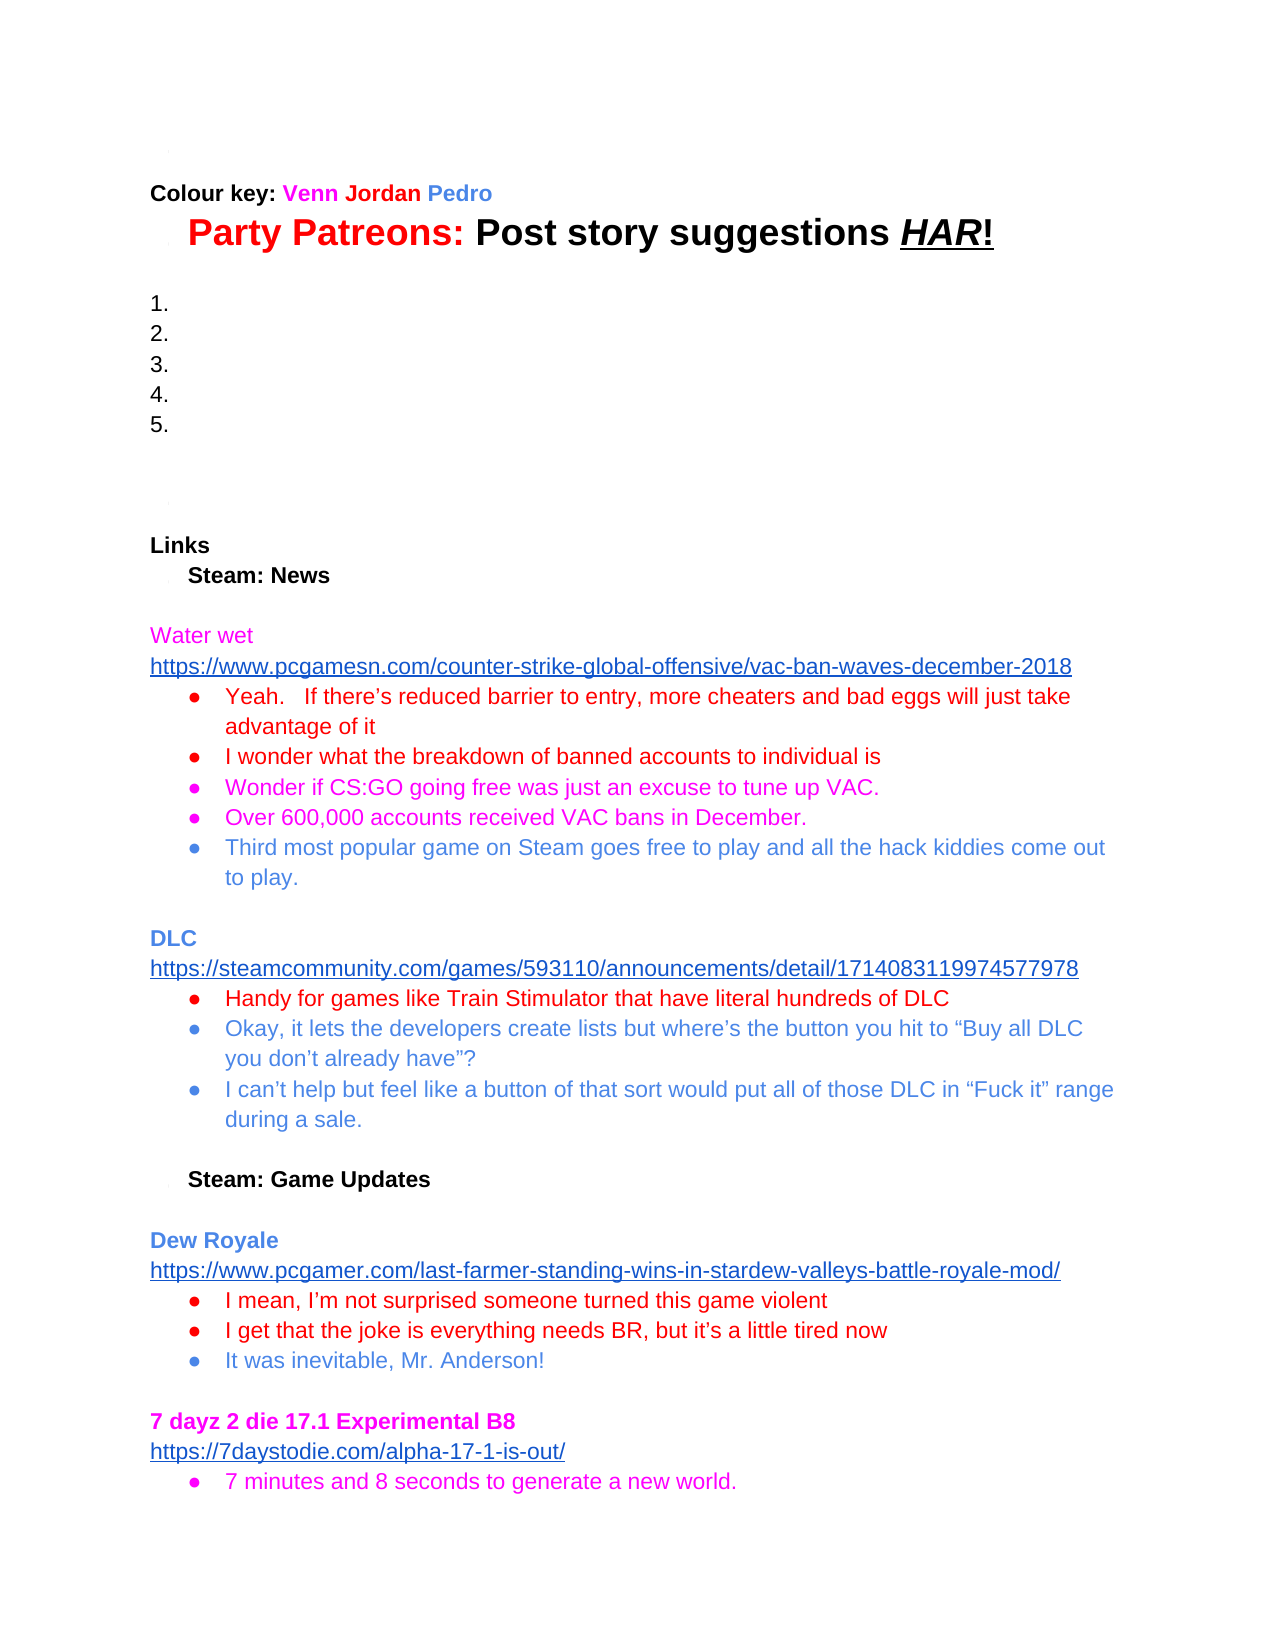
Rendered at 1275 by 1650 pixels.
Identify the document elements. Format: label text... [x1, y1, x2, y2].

list I mean, I’m not surprised someone turned this game violent [187, 1287, 1125, 1313]
list Wonder if CS:GO going free was just an excuse to tune up VAC. [187, 773, 1125, 800]
list I get that the joke is everything needs BR, but it’s a little tired now [187, 1317, 1125, 1344]
list 7 minutes and 8 seconds to generate a new world. [187, 1468, 1125, 1495]
text Water wet [150, 622, 1125, 649]
text 5. [150, 411, 1125, 437]
text Dew Royale [150, 1227, 1125, 1253]
text 7 dayz 2 die 17.1 Experimental B8 [150, 1408, 1125, 1434]
text 4. [150, 381, 1125, 407]
text 2. [150, 320, 1125, 347]
text Steam: News [150, 562, 1125, 588]
list It was inevitable, Mr. Anderson! [187, 1347, 1125, 1374]
text DLC [150, 924, 1125, 951]
text Party Patreons: Post story suggestions HAR! [150, 210, 1125, 253]
list Yeah. If there’s reduced barrier to entry, more cheaters and bad eggs will just take advantage of it [187, 683, 1125, 739]
text 3. [150, 351, 1125, 377]
list I wonder what the breakdown of banned accounts to individual is [187, 743, 1125, 770]
list Okay, it lets the developers create lists but where’s the button you hit to “Buy all DLC you don’t already have”? [187, 1015, 1125, 1072]
text Links [150, 532, 1125, 558]
text 1. [150, 290, 1125, 317]
list I can’t help but feel like a button of that sort would put all of those DLC in “Fuck it” range during a sale. [187, 1076, 1125, 1132]
text https://7daystodie.com/alpha-17-1-is-out/ [150, 1438, 1125, 1464]
text Steam: Game Updates [150, 1166, 1125, 1193]
list Third most popular game on Steam goes free to play and all the hack kiddies come out to play. [187, 834, 1125, 891]
text Colour key: Venn Jordan Pedro [150, 180, 1125, 207]
text https://steamcommunity.com/games/593110/announcements/detail/1714083119974577978 [150, 955, 1125, 981]
list Handy for games like Train Stimulator that have literal hundreds of DLC [187, 985, 1125, 1011]
list Over 600,000 accounts received VAC bans in December. [187, 804, 1125, 830]
text https://www.pcgamer.com/last-farmer-standing-wins-in-stardew-valleys-battle-royale-mod/ [150, 1257, 1125, 1283]
text https://www.pcgamesn.com/counter-strike-global-offensive/vac-ban-waves-december-2018 [150, 653, 1125, 679]
